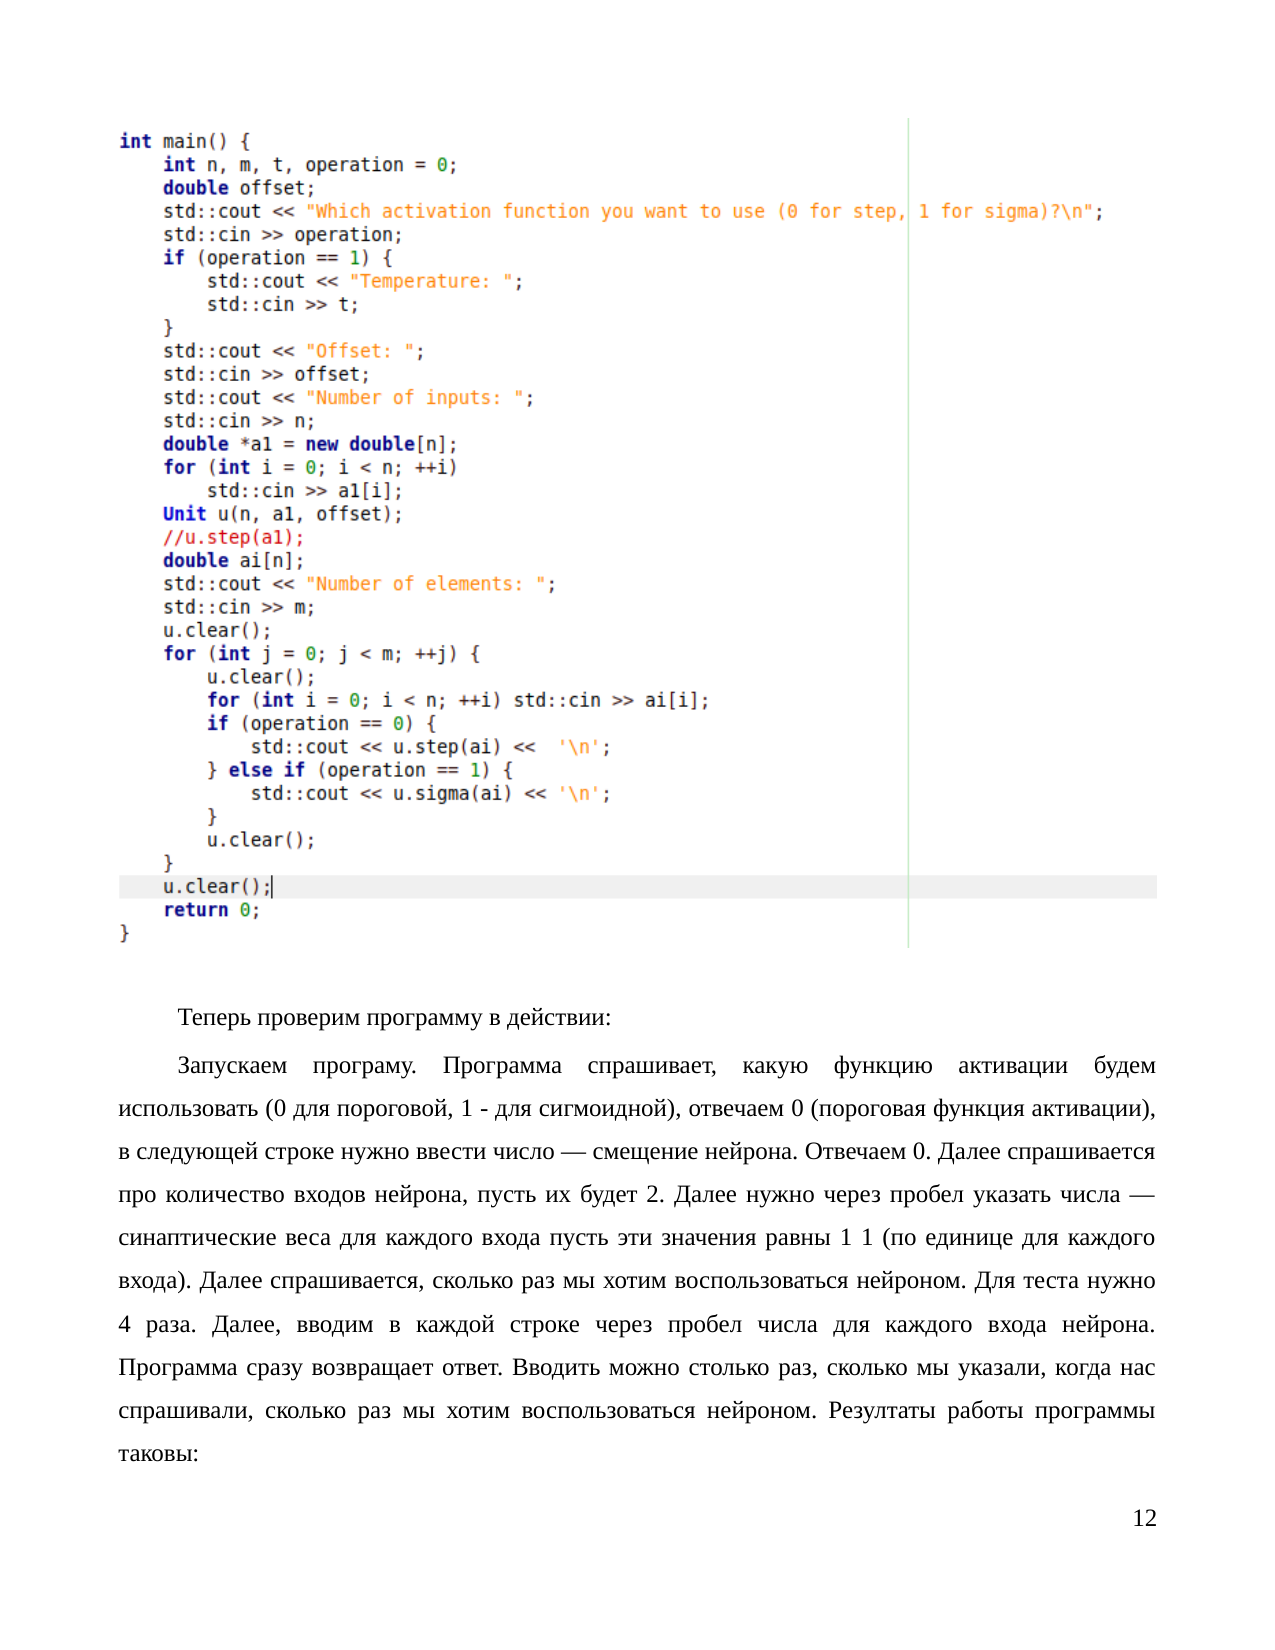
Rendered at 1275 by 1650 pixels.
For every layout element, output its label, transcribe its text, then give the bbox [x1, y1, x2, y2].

text Теперь проверим программу в действии: [118, 1002, 1157, 1030]
picture [118, 118, 1157, 948]
text Запускаем програму. Программа спрашивает, какую функцию активации будем использовать (0 для пороговой, 1 - для сигмоидной), отвечаем 0 (пороговая функция активации), в следующей строке нужно ввести число — смещение нейрона. Отвечаем 0. Далее спрашивается про количество входов нейрона, пусть их будет 2. Далее нужно через пробел указать числа — синаптические веса для каждого входа пусть эти значения равны 1 1 (по единице для каждого входа). Далее спрашивается, сколько раз мы хотим воспользоваться нейроном. Для теста нужно 4 раза. Далее, вводим в каждой строке через пробел числа для каждого входа нейрона. Программа сразу возвращает ответ. Вводить можно столько раз, сколько мы указали, когда нас спрашивали, сколько раз мы хотим воспользоваться нейроном. Резултаты работы программы таковы: [118, 1050, 1157, 1467]
